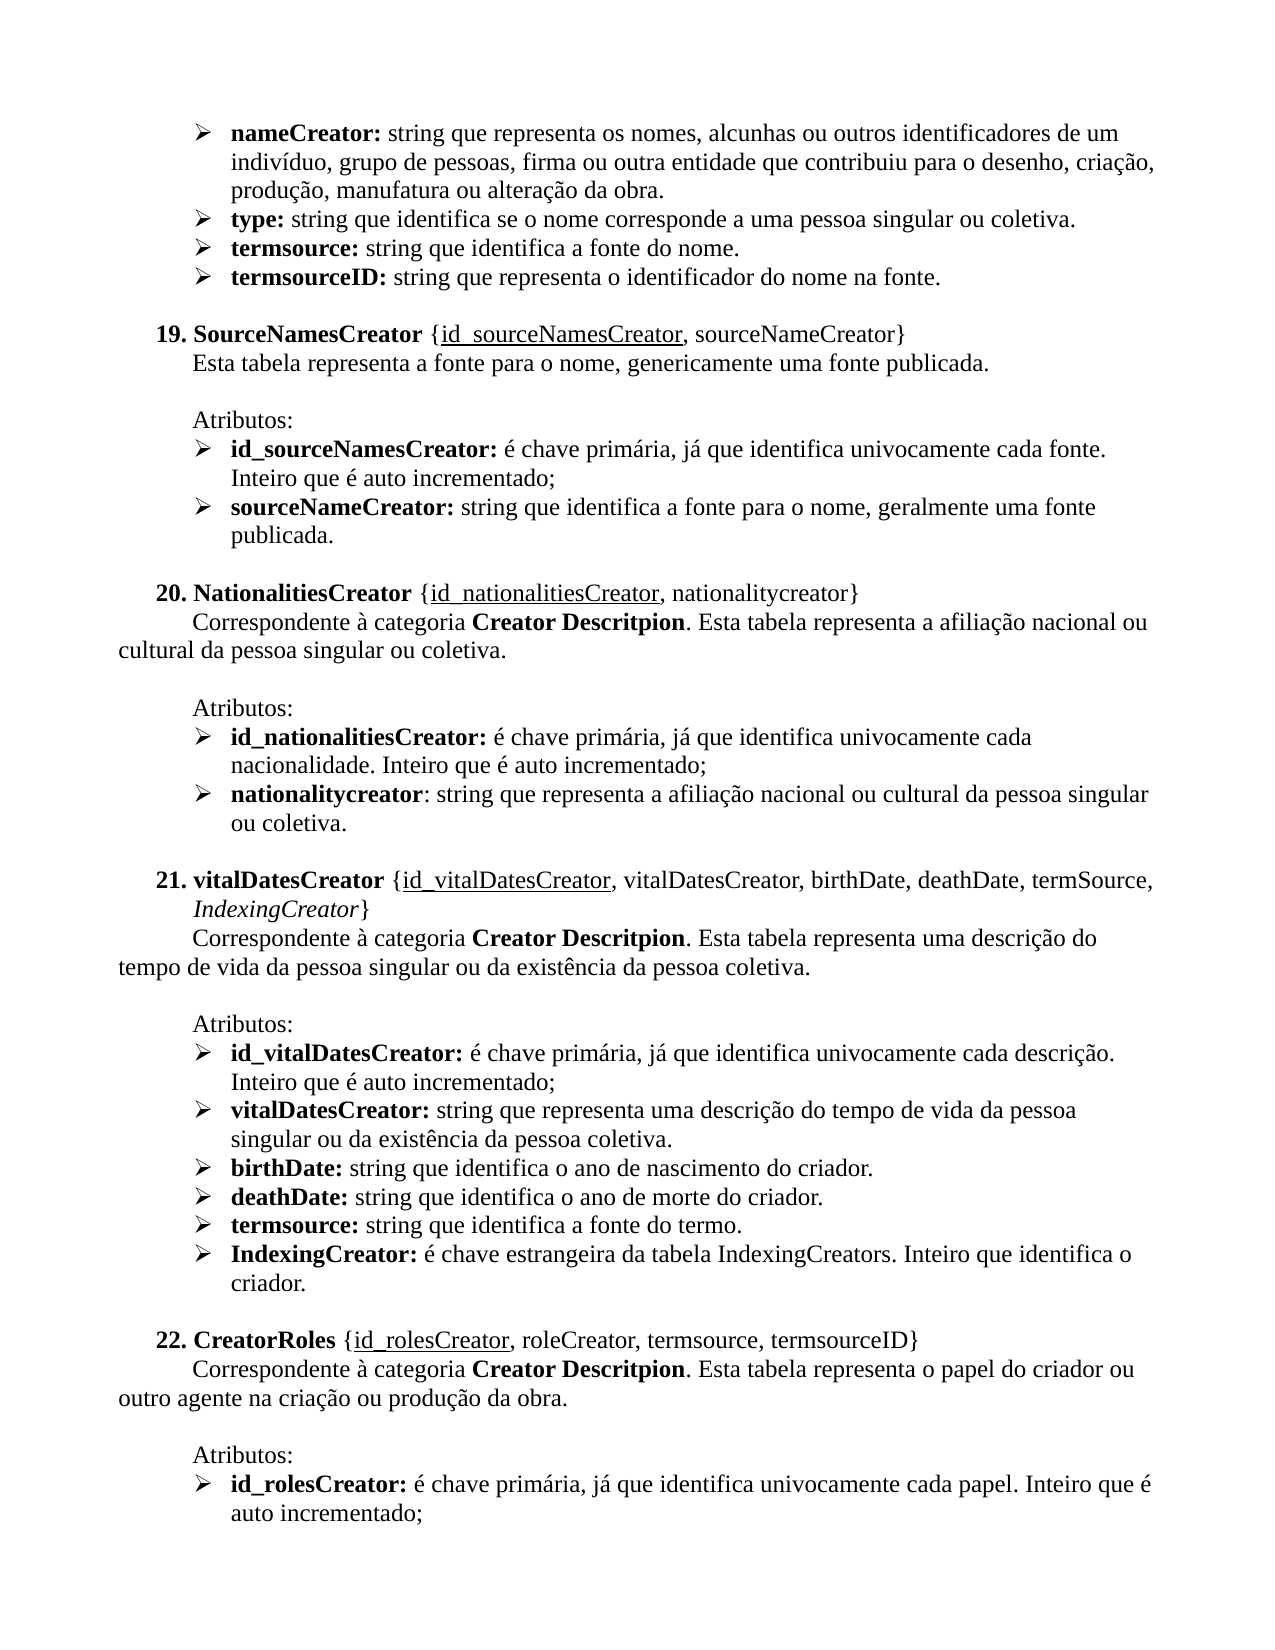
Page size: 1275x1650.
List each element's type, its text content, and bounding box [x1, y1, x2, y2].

list id_nationalitiesCreator: é chave primária, já que identifica univocamente cada nacionalidade. Inteiro que é auto incrementado; [193, 722, 1157, 779]
list nameCreator: string que representa os nomes, alcunhas ou outros identificadores de um indivíduo, grupo de pessoas, firma ou outra entidade que contribuiu para o desenho, criação, produção, manufatura ou alteração da obra. [193, 118, 1157, 204]
list id_vitalDatesCreator: é chave primária, já que identifica univocamente cada descrição. Inteiro que é auto incrementado; [193, 1038, 1157, 1096]
list termsource: string que identifica a fonte do termo. [193, 1211, 1157, 1239]
list SourceNamesCreator {id_sourceNamesCreator, sourceNameCreator} [156, 319, 1157, 348]
list vitalDatesCreator {id_vitalDatesCreator, vitalDatesCreator, birthDate, deathDate, termSource, IndexingCreator} [156, 866, 1157, 923]
list termsourceID: string que representa o identificador do nome na fonte. [193, 262, 1157, 291]
text Correspondente à categoria Creator Descritpion. Esta tabela representa uma descrição do tempo de vida da pessoa singular ou da existência da pessoa coletiva. [118, 923, 1157, 981]
list deathDate: string que identifica o ano de morte do criador. [193, 1182, 1157, 1211]
list IndexingCreator: é chave estrangeira da tabela IndexingCreators. Inteiro que identifica o criador. [193, 1239, 1157, 1297]
list type: string que identifica se o nome corresponde a uma pessoa singular ou coletiva. [193, 204, 1157, 233]
list birthDate: string que identifica o ano de nascimento do criador. [193, 1153, 1157, 1182]
list nationalitycreator: string que representa a afiliação nacional ou cultural da pessoa singular ou coletiva. [193, 779, 1157, 837]
list id_rolesCreator: é chave primária, já que identifica univocamente cada papel. Inteiro que é auto incrementado; [193, 1469, 1157, 1527]
list vitalDatesCreator: string que representa uma descrição do tempo de vida da pessoa singular ou da existência da pessoa coletiva. [193, 1096, 1157, 1153]
text Atributos: [118, 406, 1157, 434]
text Atributos: [118, 693, 1157, 722]
text Atributos: [118, 1441, 1157, 1469]
list CreatorRoles {id_rolesCreator, roleCreator, termsource, termsourceID} [156, 1326, 1157, 1354]
text Esta tabela representa a fonte para o nome, genericamente uma fonte publicada. [118, 348, 1157, 377]
list id_sourceNamesCreator: é chave primária, já que identifica univocamente cada fonte. Inteiro que é auto incrementado; [193, 434, 1157, 492]
list NationalitiesCreator {id_nationalitiesCreator, nationalitycreator} [156, 578, 1157, 607]
text Correspondente à categoria Creator Descritpion. Esta tabela representa o papel do criador ou outro agente na criação ou produção da obra. [118, 1354, 1157, 1412]
list sourceNameCreator: string que identifica a fonte para o nome, geralmente uma fonte publicada. [193, 492, 1157, 549]
text Correspondente à categoria Creator Descritpion. Esta tabela representa a afiliação nacional ou cultural da pessoa singular ou coletiva. [118, 607, 1157, 664]
text Atributos: [118, 1009, 1157, 1038]
list termsource: string que identifica a fonte do nome. [193, 233, 1157, 262]
